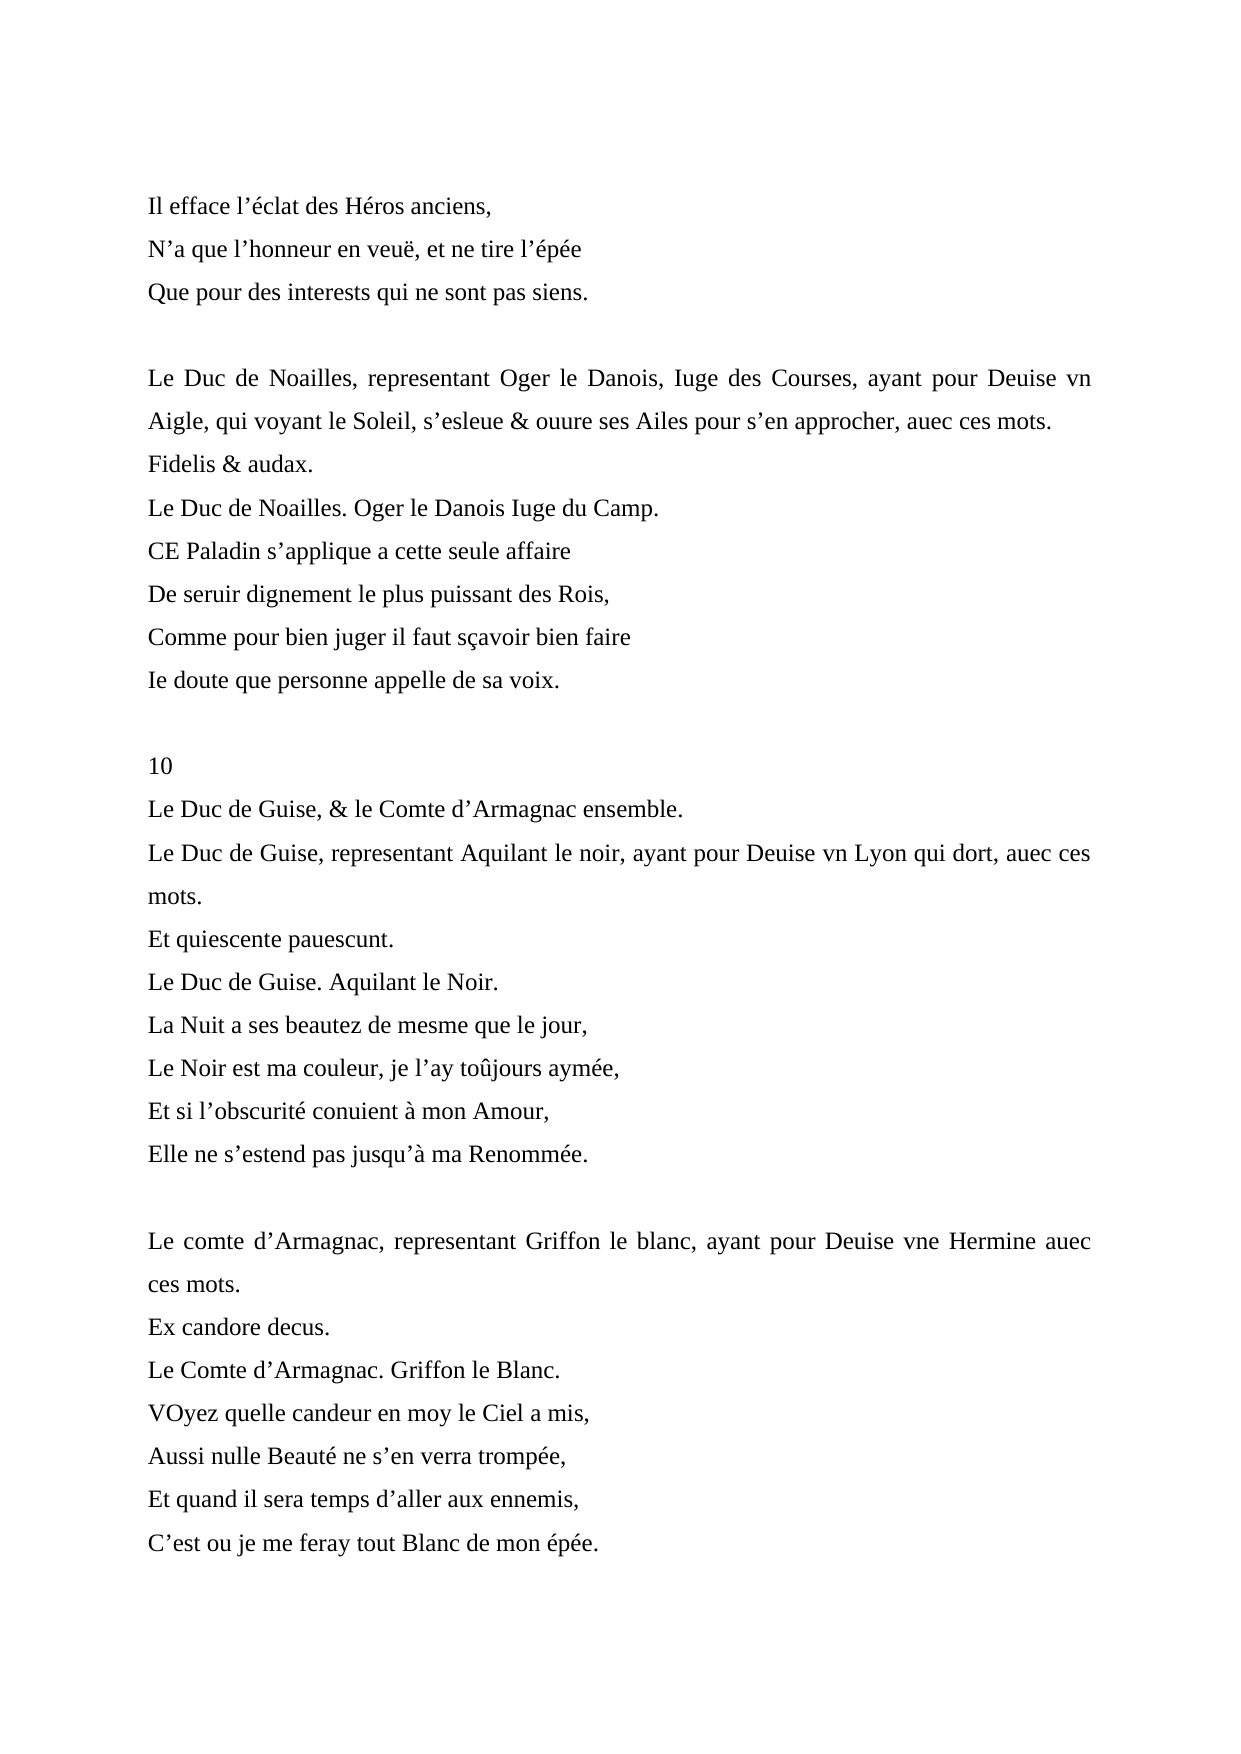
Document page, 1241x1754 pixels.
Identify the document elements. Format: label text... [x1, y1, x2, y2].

text Elle ne s’estend pas jusqu’à ma Renommée. [148, 1139, 1093, 1168]
text Et quand il sera temps d’aller aux ennemis, [148, 1484, 1093, 1513]
text CE Paladin s’applique a cette seule affaire [148, 536, 1093, 564]
text Comme pour bien juger il faut sçavoir bien faire [148, 622, 1093, 651]
text Fidelis & audax. [148, 449, 1093, 478]
text Aussi nulle Beauté ne s’en verra trompée, [148, 1441, 1093, 1470]
text Que pour des interests qui ne sont pas siens. [148, 277, 1093, 306]
text Le Duc de Noailles, representant Oger le Danois, Iuge des Courses, ayant pour Deuise vn Aigle, qui voyant le Soleil, s’esleue & ouure ses Ailes pour s’en approcher, auec ces mots. [148, 363, 1093, 435]
text Il efface l’éclat des Héros anciens, [148, 191, 1093, 219]
text Le Duc de Guise, representant Aquilant le noir, ayant pour Deuise vn Lyon qui dort, auec ces mots. [148, 838, 1093, 909]
text N’a que l’honneur en veuë, et ne tire l’épée [148, 234, 1093, 263]
text C’est ou je me feray tout Blanc de mon épée. [148, 1528, 1093, 1556]
text De seruir dignement le plus puissant des Rois, [148, 579, 1093, 608]
text La Nuit a ses beautez de mesme que le jour, [148, 1010, 1093, 1039]
text VOyez quelle candeur en moy le Ciel a mis, [148, 1398, 1093, 1427]
text Le Noir est ma couleur, je l’ay toûjours aymée, [148, 1053, 1093, 1082]
text Le comte d’Armagnac, representant Griffon le blanc, ayant pour Deuise vne Hermine auec ces mots. [148, 1226, 1093, 1298]
text Le Duc de Guise. Aquilant le Noir. [148, 967, 1093, 996]
text Et quiescente pauescunt. [148, 924, 1093, 953]
text Ex candore decus. [148, 1312, 1093, 1341]
text Le Comte d’Armagnac. Griffon le Blanc. [148, 1355, 1093, 1384]
text Le Duc de Noailles. Oger le Danois Iuge du Camp. [148, 493, 1093, 521]
text 10 [148, 751, 1093, 780]
text Et si l’obscurité conuient à mon Amour, [148, 1096, 1093, 1125]
text Le Duc de Guise, & le Comte d’Armagnac ensemble. [148, 794, 1093, 823]
text Ie doute que personne appelle de sa voix. [148, 665, 1093, 694]
